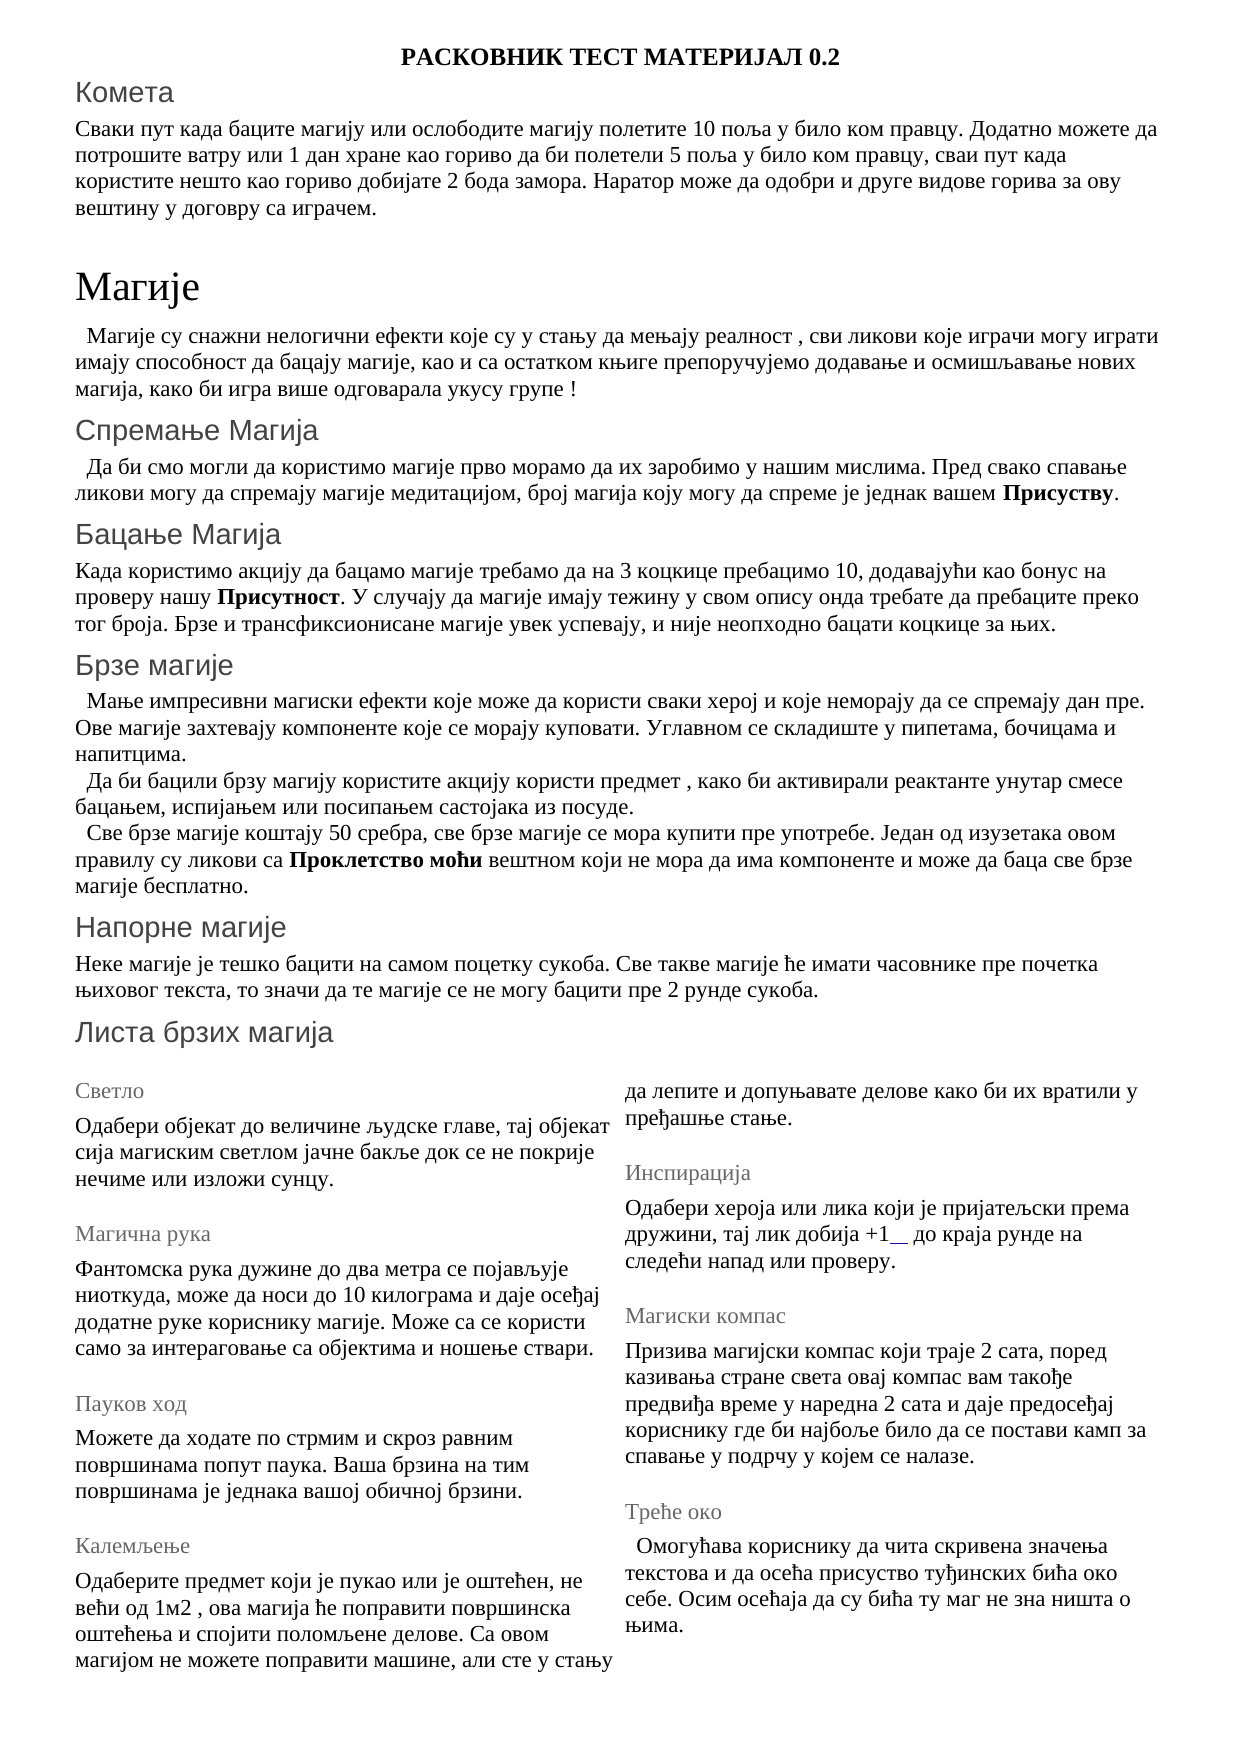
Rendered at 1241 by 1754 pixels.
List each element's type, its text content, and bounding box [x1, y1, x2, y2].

subtitle Калемљење [75, 1532, 616, 1559]
subtitle Комета [75, 75, 1166, 108]
text да лепите и допуњавате делове како би их вратили у пређашње стање. [625, 1077, 1166, 1130]
text Када користимо акцију да бацамо магије требамо да на 3 коцкице пребацимо 10, додавајући као бонус на проверу нашу Присутност. У случају да магије имају тежину у свом опису онда требате да пребаците преко тог броја. Брзе и трансфиксионисане магије увек успевају, и није неопходно бацати коцкице за њих. [75, 557, 1166, 636]
text Одаберите предмет који је пукао или је оштећен, не већи од 1м2 , ова магија ће поправити површинска оштећења и спојити поломљене делове. Са овом магијом не можете поправити машине, али сте у стању [75, 1567, 616, 1673]
subtitle Листа брзих магија [75, 1015, 1166, 1048]
subtitle Магиски компас [625, 1302, 1166, 1328]
subtitle Спремање Магија [75, 413, 1166, 447]
text Неке магије је тешко бацити на самом поцетку сукоба. Све такве магије ће имати часовнике пре почетка њиховог текста, то значи да те магије се не могу бацити пре 2 рунде сукоба. [75, 950, 1166, 1003]
text Призива магијски компас који траје 2 сата, поред казивања стране света овај компас вам такође предвиђа време у наредна 2 сата и даје предосеђај кориснику где би најбоље било да се постави камп за спавање у подрчу у којем се налазе. [625, 1337, 1166, 1469]
text Да би смо могли да користимо магије прво морамо да их заробимо у нашим мислима. Пред свако спавање ликови могу да спремају магије медитацијом, број магија коју могу да спреме је једнак вашем Присуству. [75, 453, 1166, 505]
subtitle Магична рука [75, 1220, 616, 1247]
text Фантомска рука дужине до два метра се појављује ниоткуда, може да носи до 10 килограма и даје осеђај додатне руке кориснику магије. Може са се користи само за интераговање са објектима и ношење ствари. [75, 1255, 616, 1360]
subtitle Брзе магије [75, 648, 1166, 682]
subtitle Треће око [625, 1498, 1166, 1524]
subtitle Напорне магије [75, 910, 1166, 944]
subtitle Пауков ход [75, 1389, 616, 1416]
subtitle Инспирација [625, 1159, 1166, 1186]
text Магије су снажни нелогични ефекти које су у стању да мењају реалност , сви ликови које играчи могу играти имају способност да бацају магије, као и са остатком књиге препоручујемо додавање и осмишљавање нових магија, како би игра више одговарала укусу групе ! [75, 322, 1166, 401]
text Сваки пут када баците магију или ослободите магију полетите 10 поља у било ком правцу. Додатно можете да потрошите ватру или 1 дан хране као гориво да би полетели 5 поља у било ком правцу, сваи пут када користите нешто као гориво добијате 2 бода замора. Наратор може да одобри и друге видове горива за ову вештину у договру са играчем. [75, 114, 1166, 220]
text Све брзе магије коштају 50 сребра, све брзе магије се мора купити пре употребе. Један од изузетака овом правилу су ликови са Проклетство моћи вештном који не мора да има компоненте и може да баца све брзе магије бесплатно. [75, 819, 1166, 898]
subtitle Светло [75, 1077, 616, 1104]
text Одабери хероја или лика који је пријатељски према дружини, тај лик добија +1🎲 до краја рунде на следећи напад или проверу. [625, 1194, 1166, 1273]
text Мање импресивни магиски ефекти које може да користи сваки херој и које неморају да се спремају дан пре. Ове магије захтевају компоненте које се морају куповати. Углавном се складиште у пипетама, бочицама и напитцима. [75, 688, 1166, 767]
text Одабери објекат до величине људске главе, тај објекат сија магиским светлом јачне бакље док се не покрије нечиме или изложи сунцу. [75, 1112, 616, 1191]
subtitle Магије [75, 262, 1166, 309]
text Можете да ходате по стрмим и скроз равним површинама попут паука. Ваша брзина на тим површинама је једнака вашој обичној брзини. [75, 1424, 616, 1503]
text Омогућава кориснику да чита скривена значења текстова и да осећа присуство туђинских бића око себе. Осим осећаја да су бића ту маг не зна ништа о њима. [625, 1532, 1166, 1638]
text Да би бацили брзу магију користите акцију користи предмет , како би активирали реактанте унутар смесе бацањем, испијањем или посипањем састојака из посуде. [75, 767, 1166, 819]
subtitle Бацање Магија [75, 517, 1166, 551]
